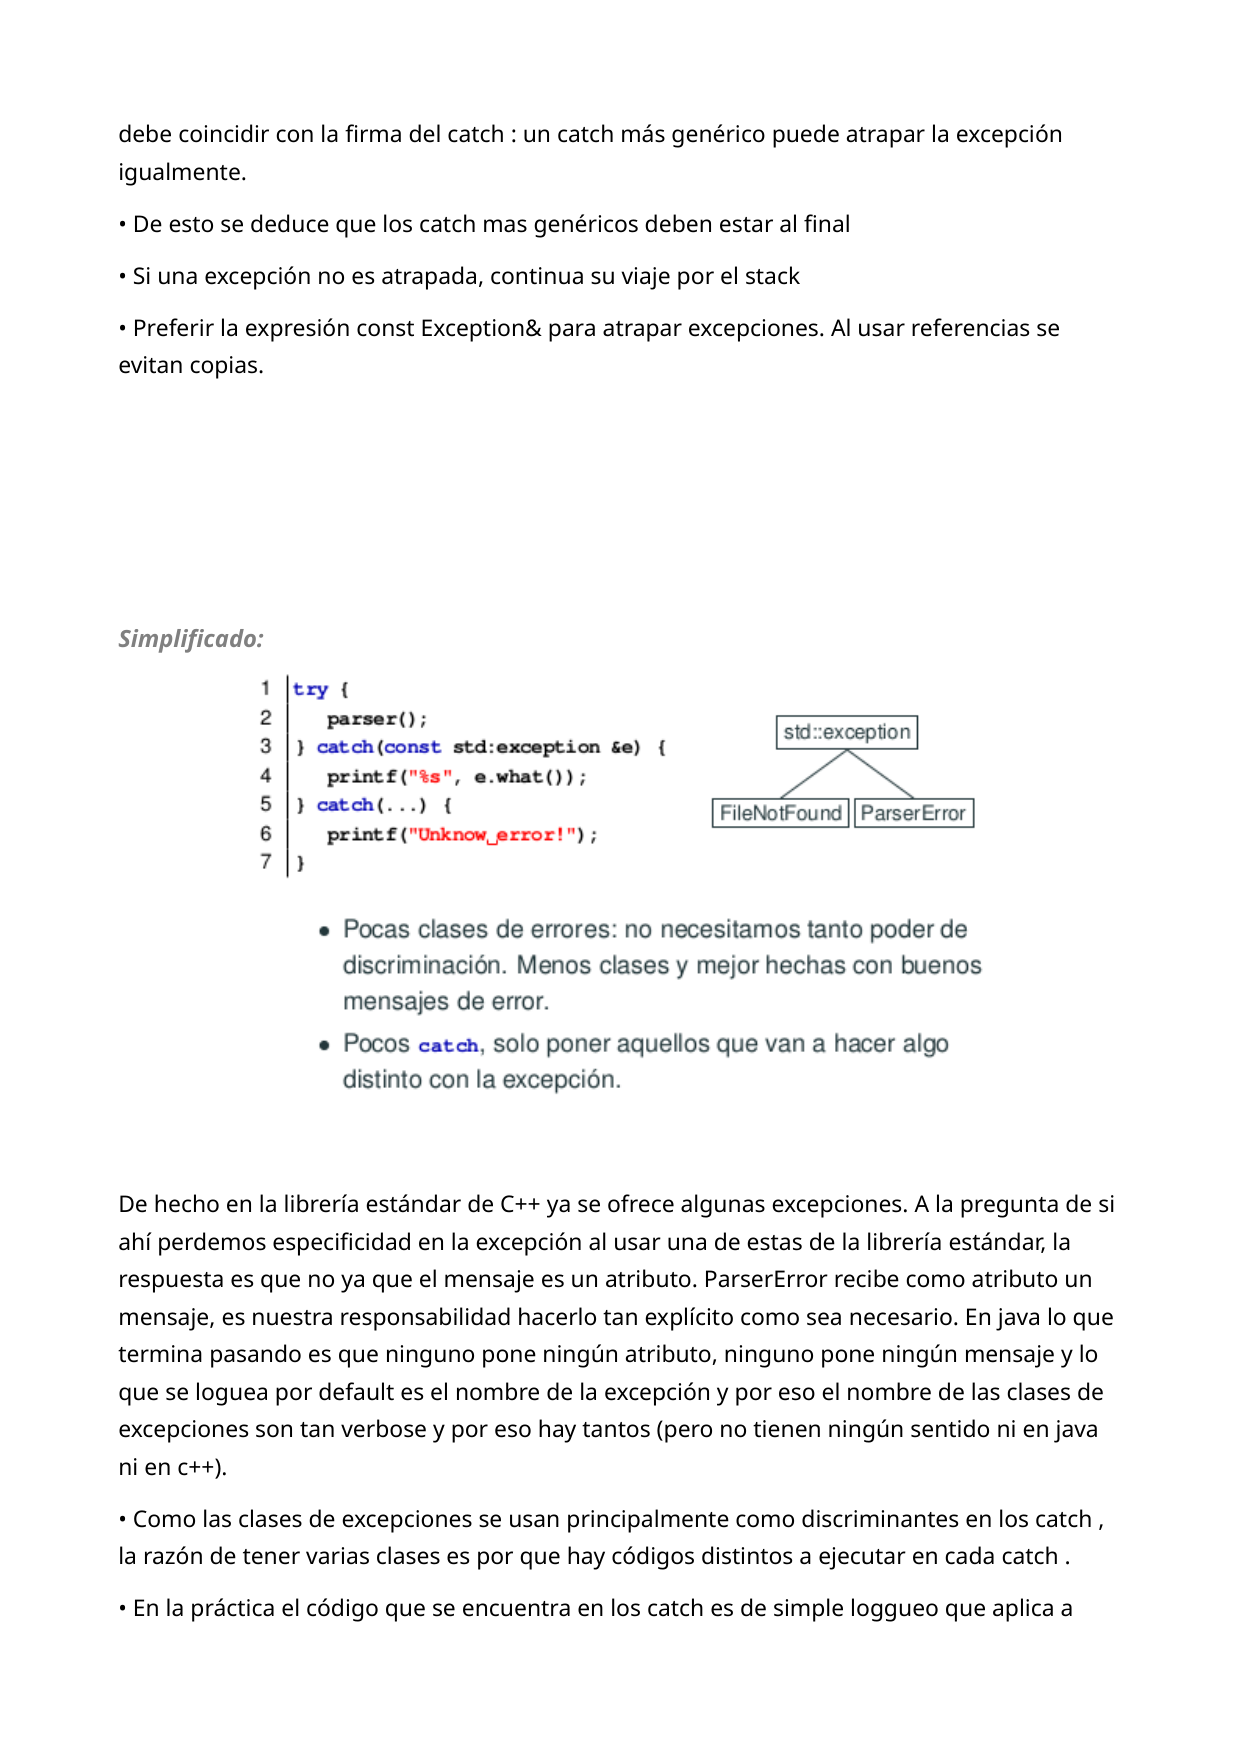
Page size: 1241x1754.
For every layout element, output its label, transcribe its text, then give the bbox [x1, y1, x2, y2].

text debe coincidir con la firma del catch : un catch más genérico puede atrapar la excepción igualmente. [118, 118, 1122, 187]
text • De esto se deduce que los catch mas genéricos deben estar al final [118, 208, 1122, 239]
text De hecho en la librería estándar de C++ ya se ofrece algunas excepciones. A la pregunta de si ahí perdemos especificidad en la excepción al usar una de estas de la librería estándar, la respuesta es que no ya que el mensaje es un atributo. ParserError recibe como atributo un mensaje, es nuestra responsabilidad hacerlo tan explícito como sea necesario. En java lo que termina pasando es que ninguno pone ningún atributo, ninguno pone ningún mensaje y lo que se loguea por default es el nombre de la excepción y por eso el nombre de las clases de excepciones son tan verbose y por eso hay tantos (pero no tienen ningún sentido ni en java ni en c++). [118, 1188, 1122, 1482]
subtitle Simplificado: [118, 622, 1122, 655]
text • Si una excepción no es atrapada, continua su viaje por el stack [118, 260, 1122, 291]
text • Como las clases de excepciones se usan principalmente como discriminantes en los catch , la razón de tener varias clases es por que hay códigos distintos a ejecutar en cada catch . [118, 1503, 1122, 1571]
picture [248, 667, 992, 1102]
text • Preferir la expresión const Exception& para atrapar excepciones. Al usar referencias se evitan copias. [118, 312, 1122, 381]
text • En la práctica el código que se encuentra en los catch es de simple loggueo que aplica a [118, 1592, 1122, 1623]
